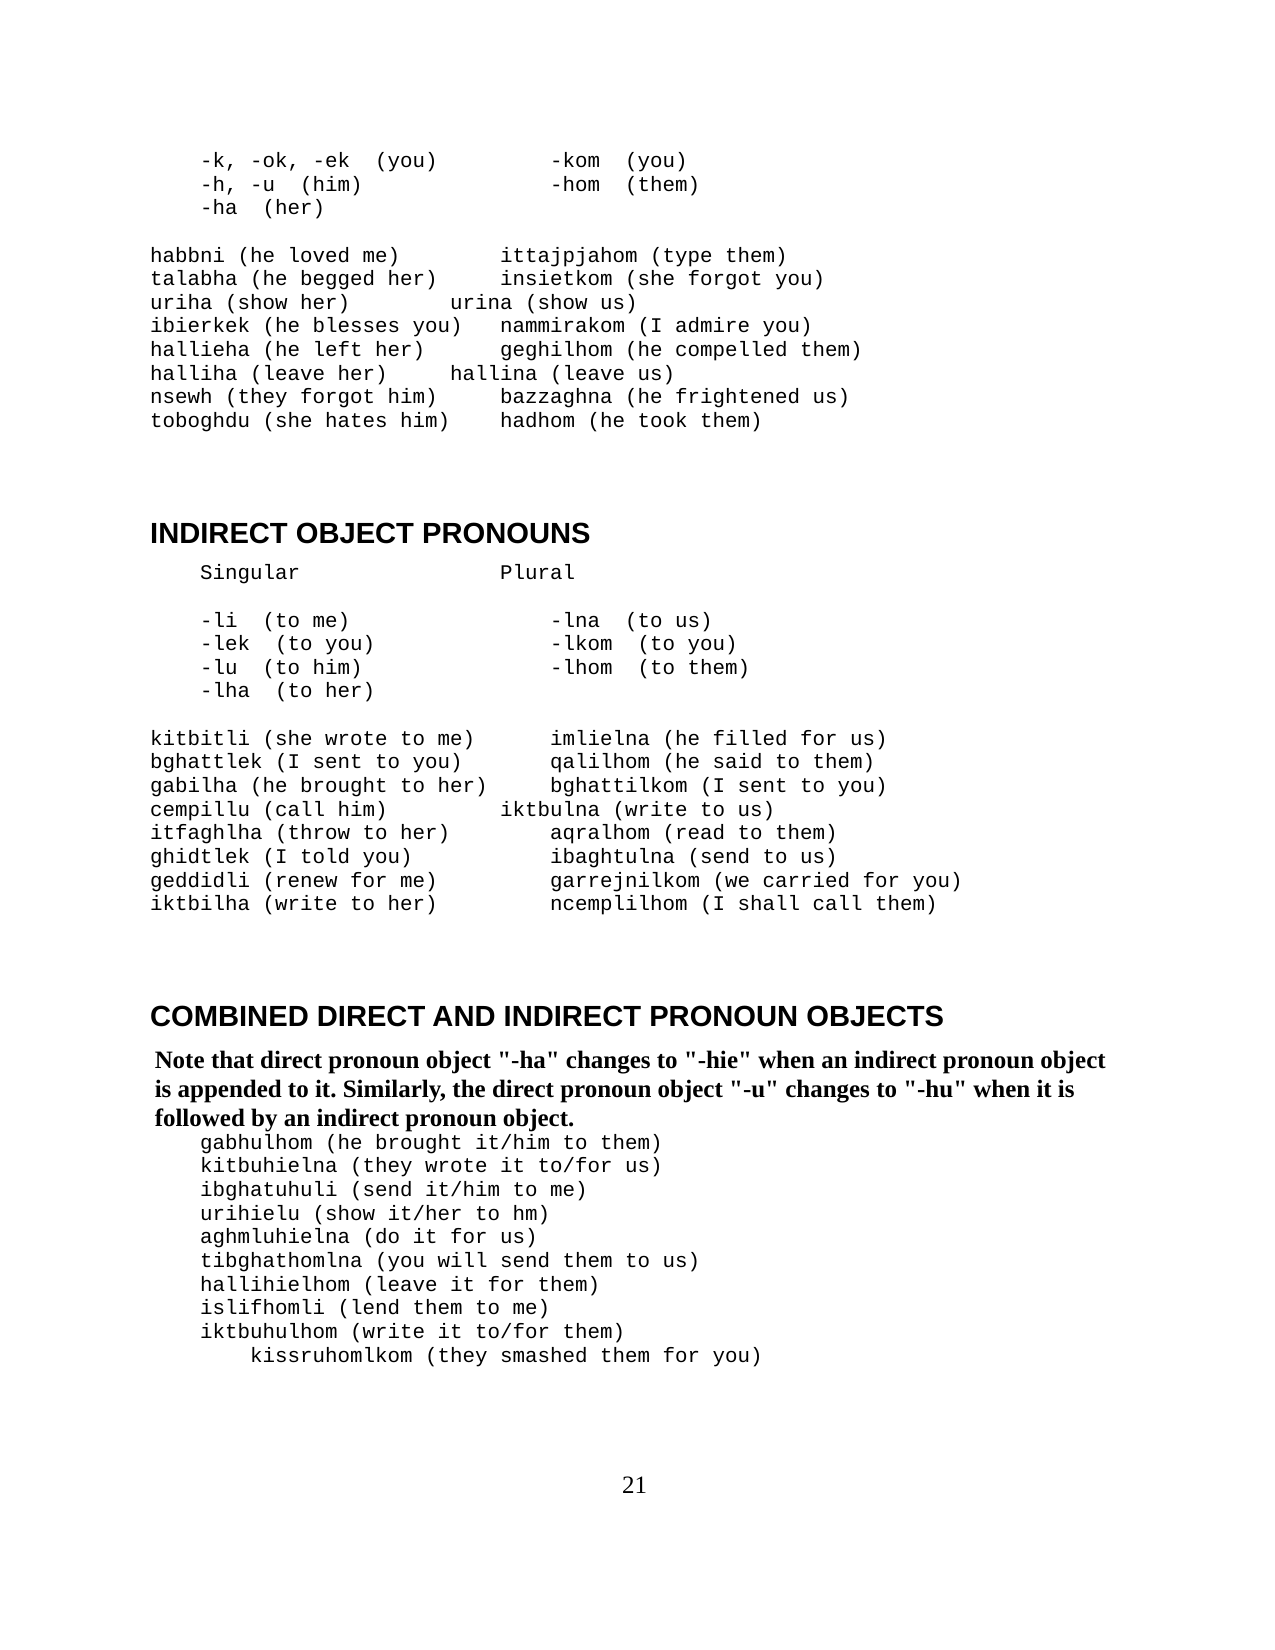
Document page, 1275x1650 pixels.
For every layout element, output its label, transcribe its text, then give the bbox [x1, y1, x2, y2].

text -lha (to her) [150, 681, 1125, 704]
text iktbilha (write to her) ncemplilhom (I shall call them) [150, 893, 1125, 917]
text -k, -ok, -ek (you) -kom (you) [150, 150, 1125, 174]
text cempillu (call him) iktbulna (write to us) [150, 799, 1125, 822]
text habbni (he loved me) ittajpjahom (type them) [150, 244, 1125, 268]
text bghattlek (I sent to you) qalilhom (he said to them) [150, 751, 1125, 775]
text gabhulhom (he brought it/him to them) [150, 1132, 1125, 1155]
text iktbuhulhom (write it to/for them) [150, 1321, 1125, 1344]
text islifhomli (lend them to me) [150, 1297, 1125, 1321]
subtitle COMBINED DIRECT AND INDIRECT PRONOUN OBJECTS [150, 999, 1125, 1033]
text -lek (to you) -lkom (to you) [150, 633, 1125, 657]
text hallihielhom (leave it for them) [150, 1274, 1125, 1297]
text ibierkek (he blesses you) nammirakom (I admire you) [150, 316, 1125, 339]
text uriha (show her) urina (show us) [150, 292, 1125, 316]
text geddidli (renew for me) garrejnilkom (we carried for you) [150, 870, 1125, 893]
text halliha (leave her) hallina (leave us) [150, 363, 1125, 386]
text gabilha (he brought to her) bghattilkom (I sent to you) [150, 775, 1125, 799]
text -ha (her) [150, 197, 1125, 221]
subtitle INDIRECT OBJECT PRONOUNS [150, 516, 1125, 550]
text urihielu (show it/her to hm) [150, 1203, 1125, 1226]
text ghidtlek (I told you) ibaghtulna (send to us) [150, 846, 1125, 870]
text itfaghlha (throw to her) aqralhom (read to them) [150, 822, 1125, 846]
text tibghathomlna (you will send them to us) [150, 1250, 1125, 1274]
text talabha (he begged her) insietkom (she forgot you) [150, 268, 1125, 292]
text kitbitli (she wrote to me) imlielna (he filled for us) [150, 728, 1125, 751]
text -li (to me) -lna (to us) [150, 609, 1125, 633]
text kitbuhielna (they wrote it to/for us) [150, 1155, 1125, 1179]
text ibghatuhuli (send it/him to me) [150, 1179, 1125, 1203]
text Singular Plural [150, 562, 1125, 586]
text kissruhomlkom (they smashed them for you) [150, 1344, 1125, 1368]
text hallieha (he left her) geghilhom (he compelled them) [150, 339, 1125, 363]
text toboghdu (she hates him) hadhom (he took them) [150, 410, 1125, 434]
text -lu (to him) -lhom (to them) [150, 657, 1125, 681]
text -h, -u (him) -hom (them) [150, 174, 1125, 197]
text aghmluhielna (do it for us) [150, 1226, 1125, 1250]
text nsewh (they forgot him) bazzaghna (he frightened us) [150, 386, 1125, 410]
text Note that direct pronoun object "-ha" changes to "-hie" when an indirect pronoun object is appended to it. Similarly, the direct pronoun object "-u" changes to "-hu" when it is followed by an indirect pronoun object. [154, 1046, 1121, 1132]
